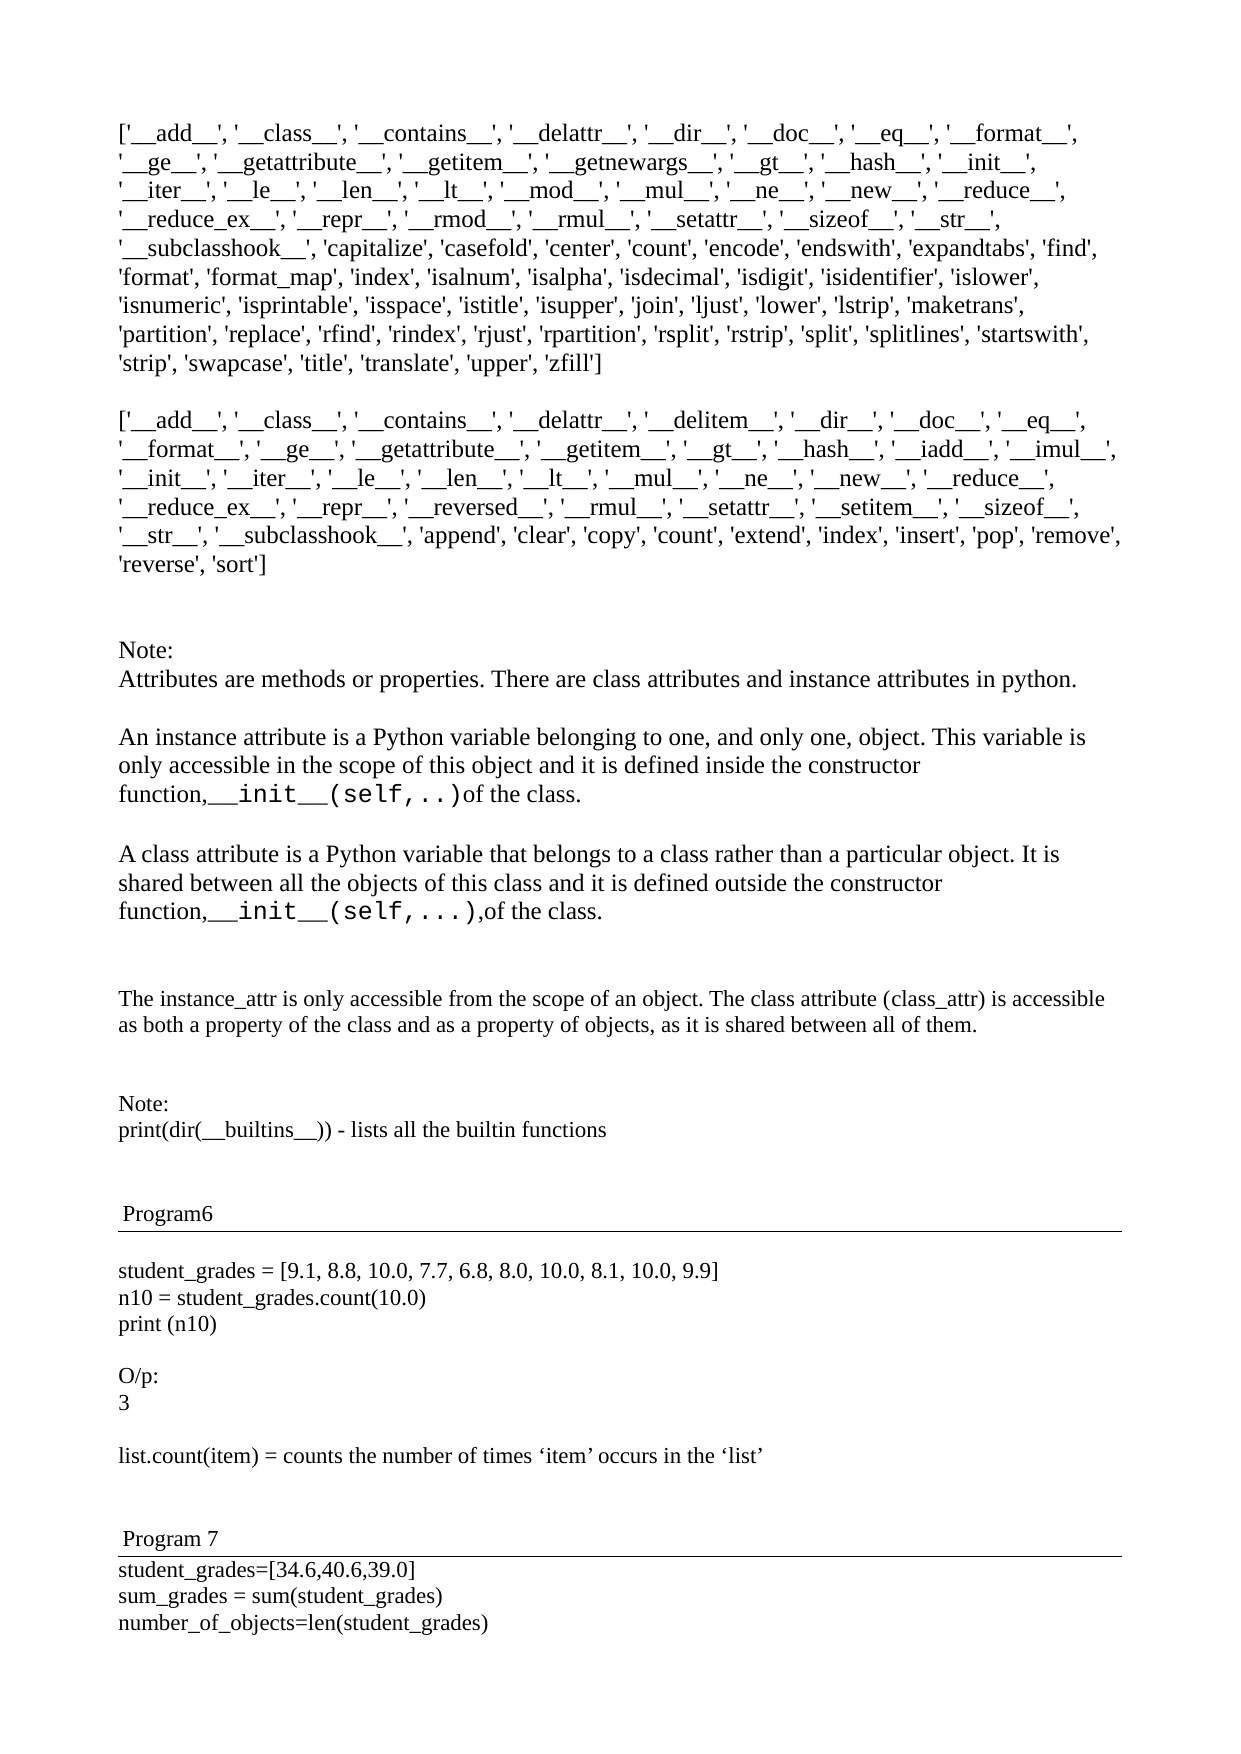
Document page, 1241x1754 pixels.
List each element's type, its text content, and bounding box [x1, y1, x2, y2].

text O/p: [118, 1363, 1122, 1389]
text sum_grades = sum(student_grades) [118, 1582, 1122, 1609]
text 3 [118, 1389, 1122, 1415]
text The instance_attr is only accessible from the scope of an object. The class attribute (class_attr) is accessible as both a property of the class and as a property of objects, as it is shared between all of them. [118, 985, 1122, 1037]
text student_grades = [9.1, 8.8, 10.0, 7.7, 6.8, 8.0, 10.0, 8.1, 10.0, 9.9] [118, 1257, 1122, 1283]
text n10 = student_grades.count(10.0) [118, 1283, 1122, 1310]
text Program6 [118, 1196, 1122, 1231]
text Attributes are methods or properties. There are class attributes and instance attributes in python. [118, 664, 1122, 693]
text print (n10) [118, 1310, 1122, 1336]
text student_grades=[34.6,40.6,39.0] [118, 1557, 1122, 1582]
text A class attribute is a Python variable that belongs to a class rather than a particular object. It is shared between all the objects of this class and it is defined outside the constructor function,__init__(self,...),of the class. [118, 839, 1122, 927]
text ['__add__', '__class__', '__contains__', '__delattr__', '__delitem__', '__dir__', '__doc__', '__eq__', '__format__', '__ge__', '__getattribute__', '__getitem__', '__gt__', '__hash__', '__iadd__', '__imul__', '__init__', '__iter__', '__le__', '__len__', '__lt__', '__mul__', '__ne__', '__new__', '__reduce__', '__reduce_ex__', '__repr__', '__reversed__', '__rmul__', '__setattr__', '__setitem__', '__sizeof__', '__str__', '__subclasshook__', 'append', 'clear', 'copy', 'count', 'extend', 'index', 'insert', 'pop', 'remove', 'reverse', 'sort'] [118, 406, 1122, 578]
text An instance attribute is a Python variable belonging to one, and only one, object. This variable is only accessible in the scope of this object and it is defined inside the constructor function,__init__(self,..)of the class. [118, 722, 1122, 810]
text Program 7 [118, 1521, 1122, 1556]
text Note: [118, 1090, 1122, 1117]
text print(dir(__builtins__)) - lists all the builtin functions [118, 1117, 1122, 1143]
text Note: [118, 636, 1122, 664]
text number_of_objects=len(student_grades) [118, 1609, 1122, 1635]
text ['__add__', '__class__', '__contains__', '__delattr__', '__dir__', '__doc__', '__eq__', '__format__', '__ge__', '__getattribute__', '__getitem__', '__getnewargs__', '__gt__', '__hash__', '__init__', '__iter__', '__le__', '__len__', '__lt__', '__mod__', '__mul__', '__ne__', '__new__', '__reduce__', '__reduce_ex__', '__repr__', '__rmod__', '__rmul__', '__setattr__', '__sizeof__', '__str__', '__subclasshook__', 'capitalize', 'casefold', 'center', 'count', 'encode', 'endswith', 'expandtabs', 'find', 'format', 'format_map', 'index', 'isalnum', 'isalpha', 'isdecimal', 'isdigit', 'isidentifier', 'islower', 'isnumeric', 'isprintable', 'isspace', 'istitle', 'isupper', 'join', 'ljust', 'lower', 'lstrip', 'maketrans', 'partition', 'replace', 'rfind', 'rindex', 'rjust', 'rpartition', 'rsplit', 'rstrip', 'split', 'splitlines', 'startswith', 'strip', 'swapcase', 'title', 'translate', 'upper', 'zfill'] [118, 118, 1122, 377]
text list.count(item) = counts the number of times ‘item’ occurs in the ‘list’ [118, 1442, 1122, 1468]
